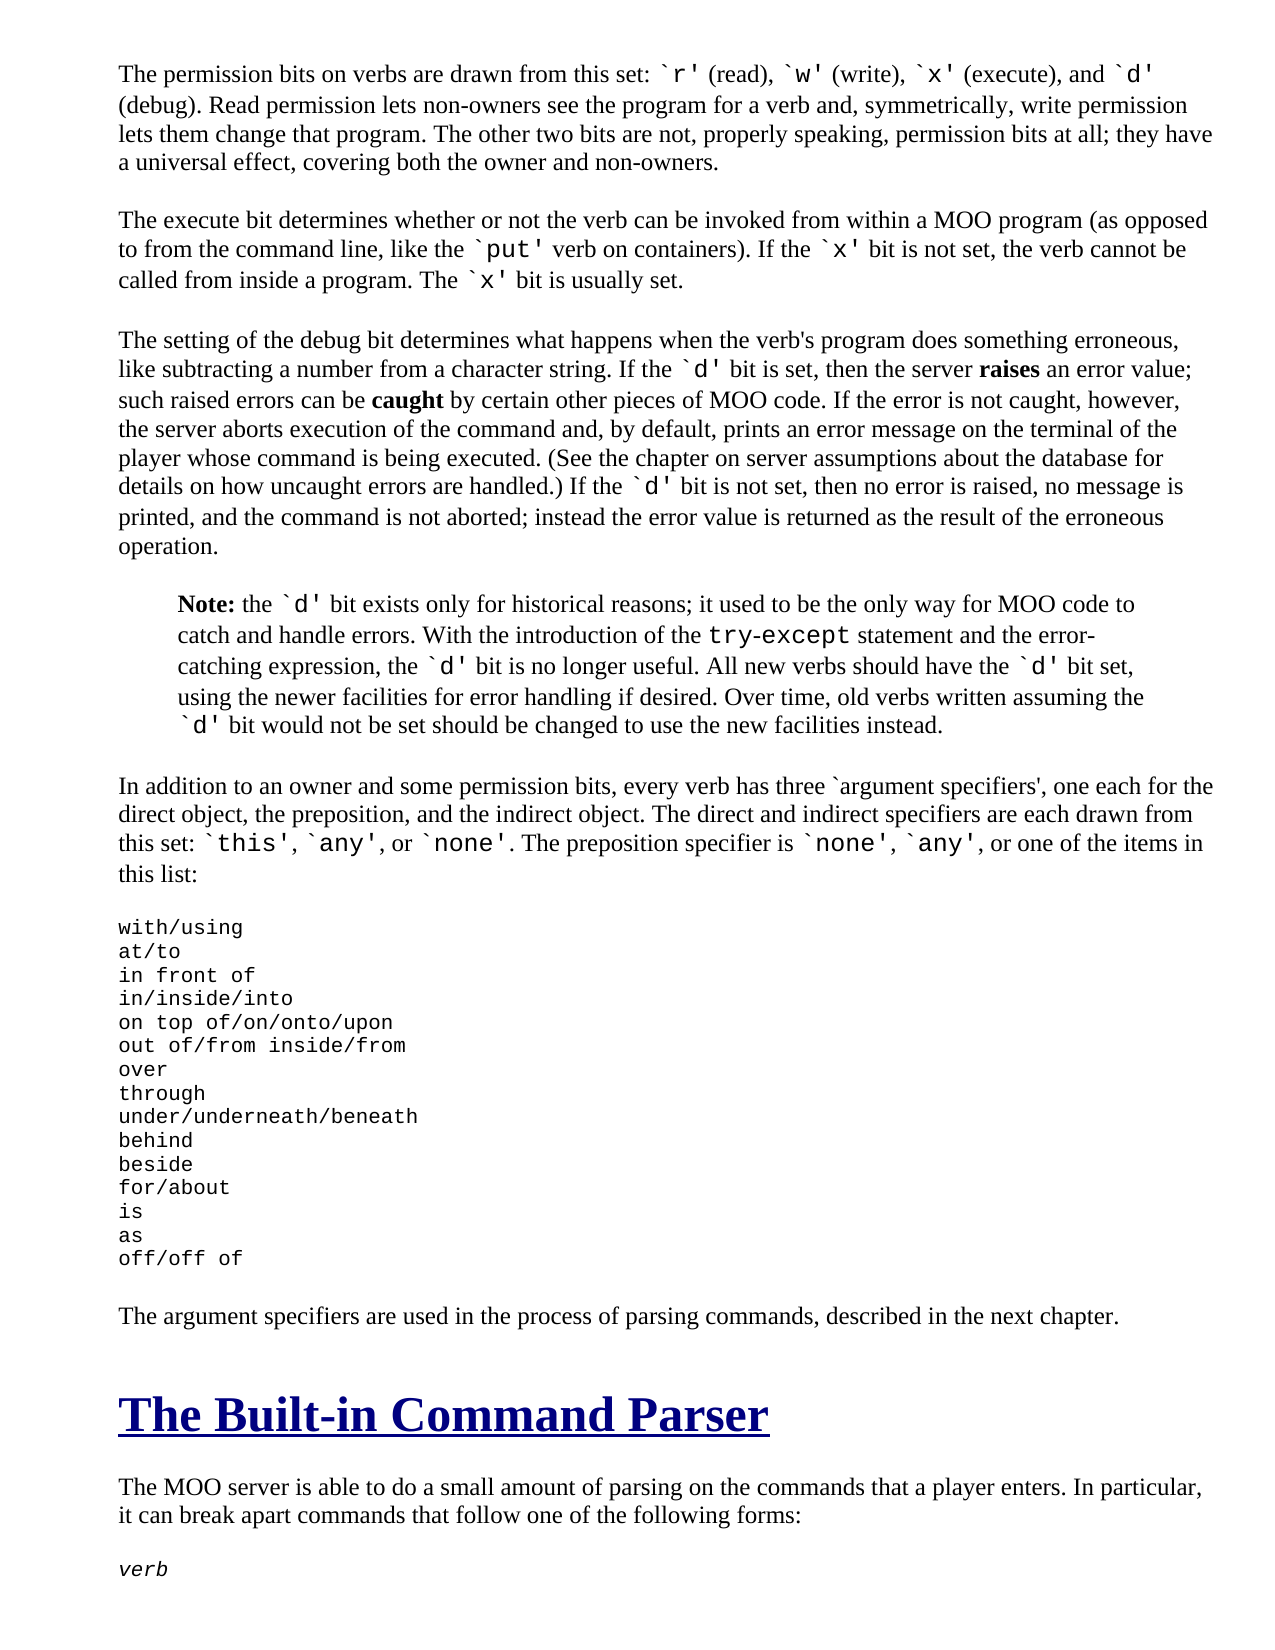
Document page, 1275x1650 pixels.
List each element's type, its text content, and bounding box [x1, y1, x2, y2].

text in/inside/into [118, 988, 1216, 1012]
text for/about [118, 1177, 1216, 1201]
text The setting of the debug bit determines what happens when the verb's program does something erroneous, like subtracting a number from a character string. If the `d' bit is set, then the server raises an error value; such raised errors can be caught by certain other pieces of MOO code. If the error is not caught, however, the server aborts execution of the command and, by default, prints an error message on the terminal of the player whose command is being executed. (See the chapter on server assumptions about the database for details on how uncaught errors are handled.) If the `d' bit is not set, then no error is raised, no message is printed, and the command is not aborted; instead the error value is returned as the result of the erroneous operation. [118, 326, 1216, 560]
text The argument specifiers are used in the process of parsing commands, described in the next chapter. [118, 1301, 1216, 1330]
text behind [118, 1130, 1216, 1154]
text through [118, 1083, 1216, 1106]
text is [118, 1201, 1216, 1225]
text as [118, 1225, 1216, 1248]
text on top of/on/onto/upon [118, 1012, 1216, 1036]
text over [118, 1059, 1216, 1083]
text The execute bit determines whether or not the verb can be invoked from within a MOO program (as opposed to from the command line, like the `put' verb on containers). If the `x' bit is not set, the verb cannot be called from inside a program. The `x' bit is usually set. [118, 206, 1216, 296]
text out of/from inside/from [118, 1036, 1216, 1059]
text beside [118, 1154, 1216, 1177]
text at/to [118, 941, 1216, 964]
text The MOO server is able to do a small amount of parsing on the commands that a player enters. In particular, it can break apart commands that follow one of the following forms: [118, 1472, 1216, 1529]
text verb [118, 1559, 1216, 1582]
text The permission bits on verbs are drawn from this set: `r' (read), `w' (write), `x' (execute), and `d' (debug). Read permission lets non-owners see the program for a verb and, symmetrically, write permission lets them change that program. The other two bits are not, properly speaking, permission bits at all; they have a universal effect, covering both the owner and non-owners. [118, 59, 1216, 176]
text in front of [118, 964, 1216, 988]
text In addition to an owner and some permission bits, every verb has three `argument specifiers', one each for the direct object, the preposition, and the indirect object. The direct and indirect specifiers are each drawn from this set: `this', `any', or `none'. The preposition specifier is `none', `any', or one of the items in this list: [118, 771, 1216, 888]
text under/underneath/beneath [118, 1106, 1216, 1130]
text Note: the `d' bit exists only for historical reasons; it used to be the only way for MOO code to catch and handle errors. With the introduction of the try-except statement and the error-catching expression, the `d' bit is no longer useful. All new verbs should have the `d' bit set, using the newer facilities for error handling if desired. Over time, old verbs written assuming the `d' bit would not be set should be changed to use the new facilities instead. [177, 589, 1157, 741]
text with/using [118, 917, 1216, 941]
subtitle The Built-in Command Parser [118, 1385, 1216, 1442]
text off/off of [118, 1248, 1216, 1272]
